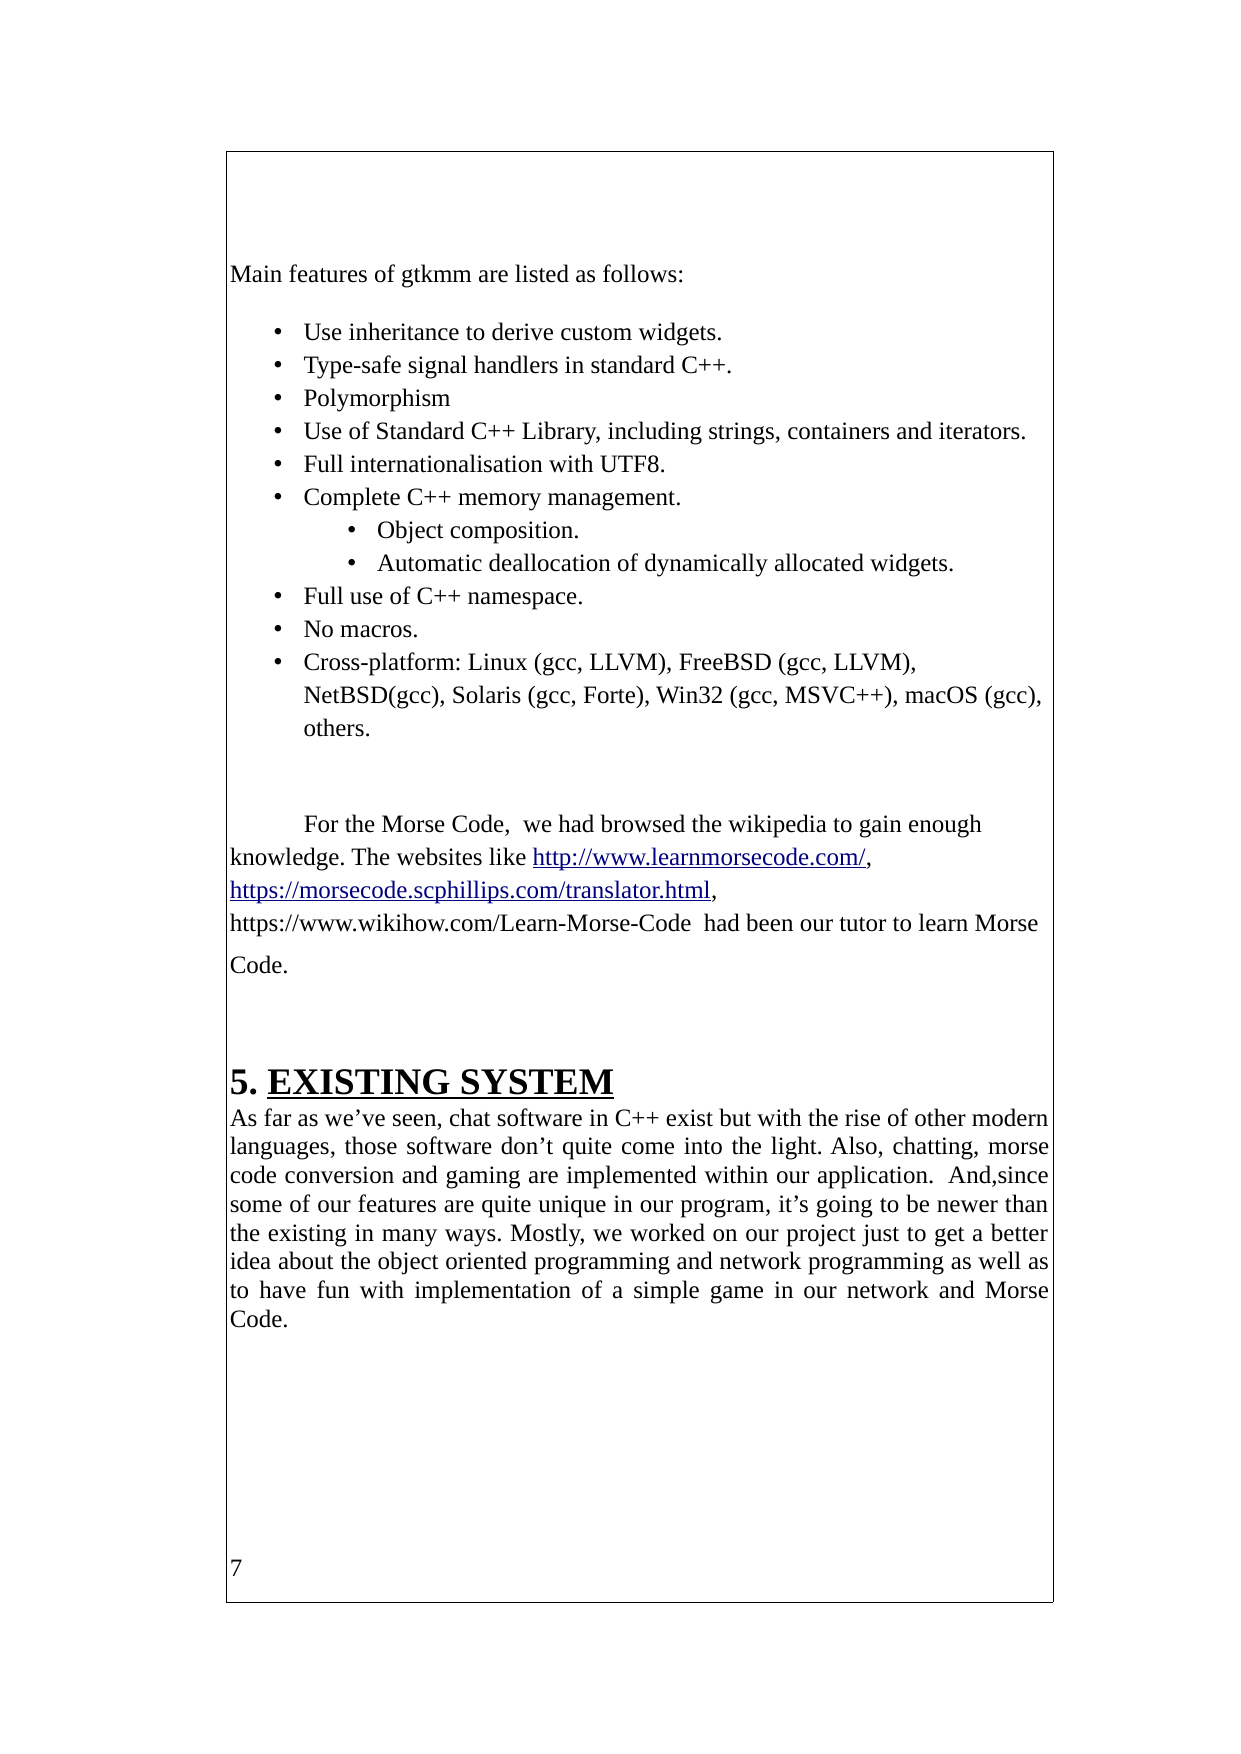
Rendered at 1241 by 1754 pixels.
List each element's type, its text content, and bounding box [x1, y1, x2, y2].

list Cross-platform: Linux (gcc, LLVM), FreeBSD (gcc, LLVM), NetBSD(gcc), Solaris (gcc, Forte), Win32 (gcc, MSVC++), macOS (gcc), others. [274, 647, 1050, 742]
list Type-safe signal handlers in standard C++. [274, 350, 1050, 379]
text As far as we’ve seen, chat software in C++ exist but with the rise of other modern languages, those software don’t quite come into the light. Also, chatting, morse code conversion and gaming are implemented within our application. And,since some of our features are quite unique in our program, it’s going to be newer than the existing in many ways. Mostly, we worked on our project just to get a better idea about the object oriented programming and network programming as well as to have fun with implementation of a simple game in our network and Morse Code. [229, 1103, 1050, 1333]
text For the Morse Code, we had browsed the wikipedia to gain enough knowledge. The websites like http://www.learnmorsecode.com/, https://morsecode.scphillips.com/translator.html, https://www.wikihow.com/Learn-Morse-Code had been our tutor to learn Morse Code. [229, 809, 1050, 981]
list Use inheritance to derive custom widgets. [274, 317, 1050, 346]
list No macros. [274, 614, 1050, 643]
text Main features of gtkmm are listed as follows: [229, 259, 1050, 288]
list Object composition. [347, 515, 1050, 544]
text 5. EXISTING SYSTEM [229, 1059, 1050, 1103]
list Automatic deallocation of dynamically allocated widgets. [347, 548, 1050, 577]
list Full internationalisation with UTF8. [274, 449, 1050, 478]
list Use of Standard C++ Library, including strings, containers and iterators. [274, 416, 1050, 445]
list Polymorphism [274, 383, 1050, 412]
list Complete C++ memory management. [274, 482, 1050, 511]
list Full use of C++ namespace. [274, 581, 1050, 610]
